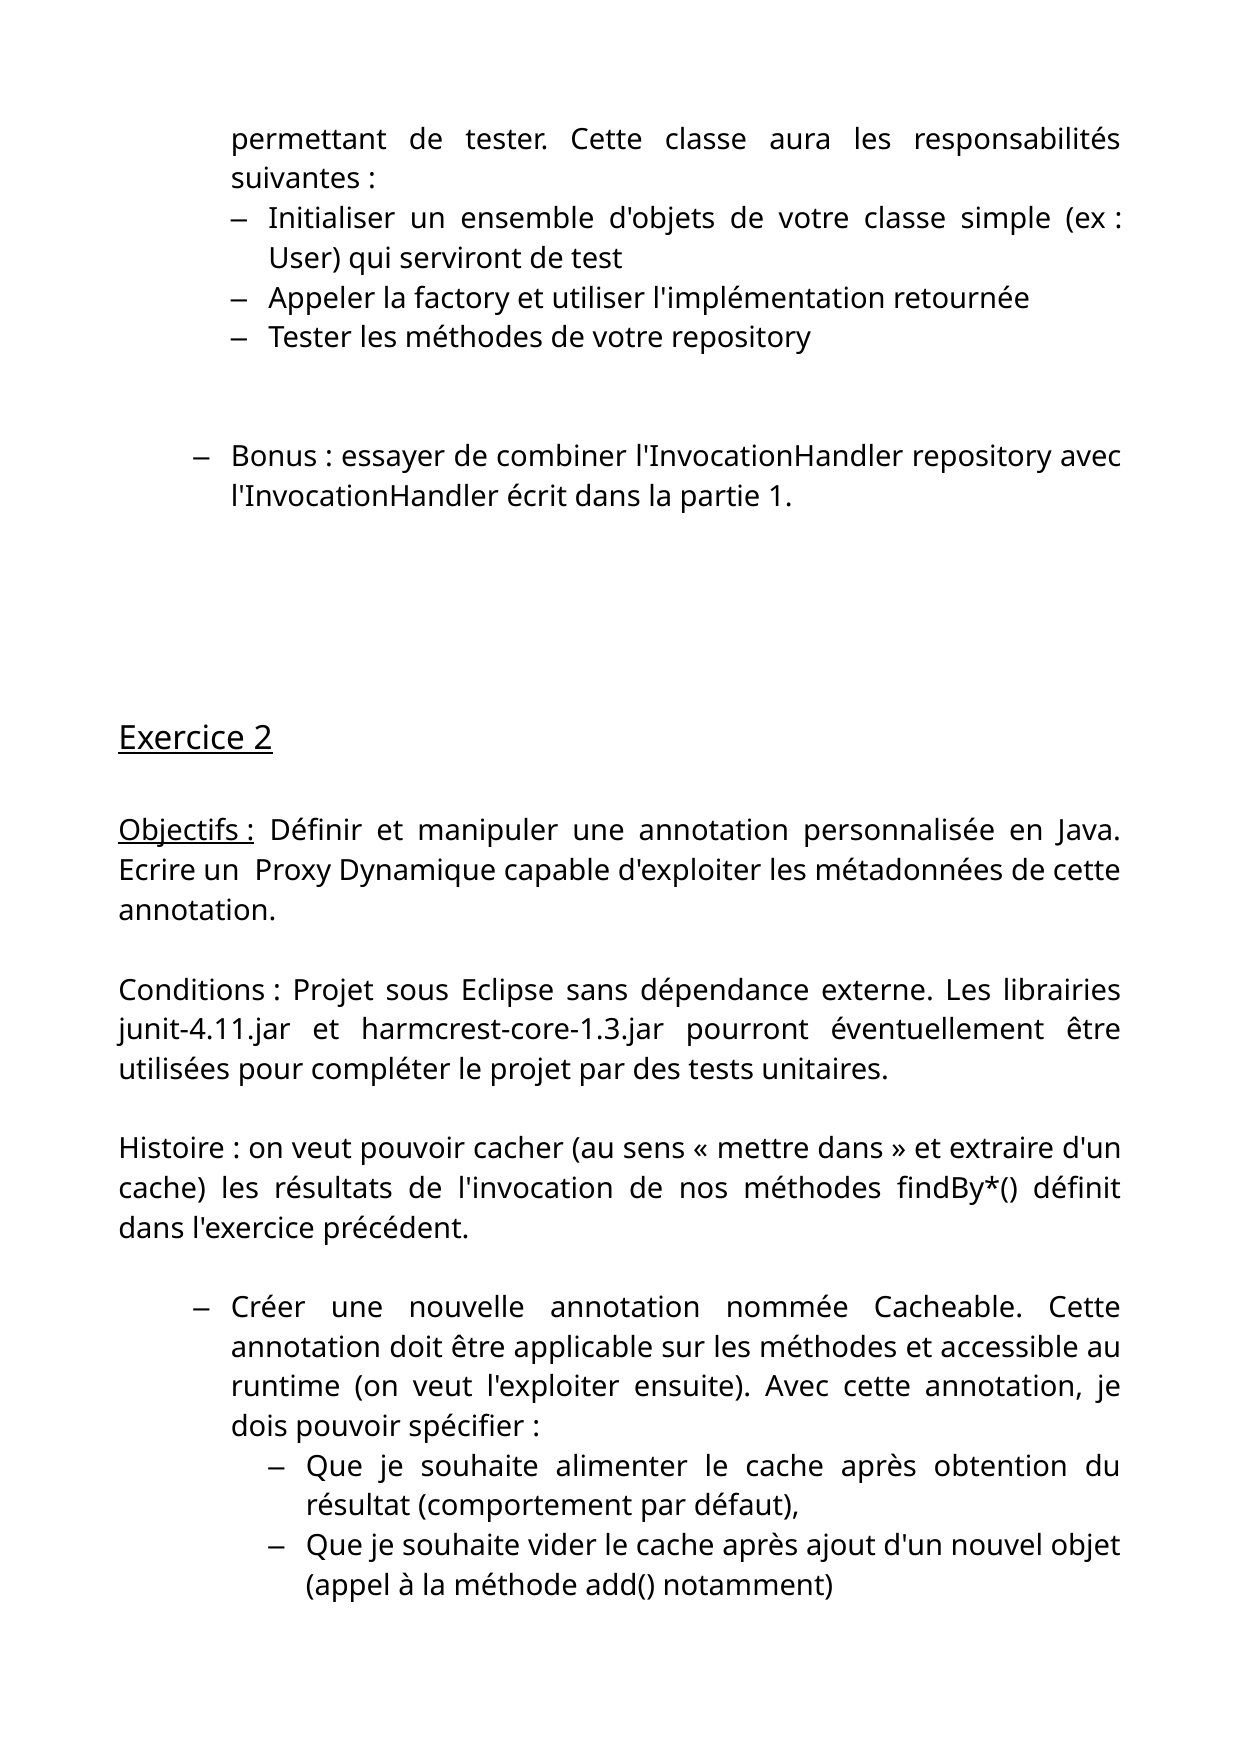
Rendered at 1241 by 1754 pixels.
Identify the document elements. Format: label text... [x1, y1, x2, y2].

list Tester les méthodes de votre repository [231, 317, 1122, 356]
list Initialiser un ensemble d'objets de votre classe simple (ex : User) qui serviront de test [231, 197, 1122, 277]
list Que je souhaite vider le cache après ajout d'un nouvel objet (appel à la méthode add() notamment) [268, 1524, 1122, 1604]
text Conditions : Projet sous Eclipse sans dépendance externe. Les librairies junit-4.11.jar et harmcrest-core-1.3.jar pourront éventuellement être utilisées pour compléter le projet par des tests unitaires. [118, 969, 1122, 1088]
list permettant de tester. Cette classe aura les responsabilités suivantes : [193, 118, 1122, 197]
text Exercice 2 [118, 713, 1122, 759]
text Objectifs : Définir et manipuler une annotation personnalisée en Java. Ecrire un Proxy Dynamique capable d'exploiter les métadonnées de cette annotation. [118, 804, 1122, 929]
text Histoire : on veut pouvoir cacher (au sens « mettre dans » et extraire d'un cache) les résultats de l'invocation de nos méthodes findBy*() définit dans l'exercice précédent. [118, 1127, 1122, 1247]
list Bonus : essayer de combiner l'InvocationHandler repository avec l'InvocationHandler écrit dans la partie 1. [193, 436, 1122, 515]
list Que je souhaite alimenter le cache après obtention du résultat (comportement par défaut), [268, 1445, 1122, 1524]
list Appeler la factory et utiliser l'implémentation retournée [231, 277, 1122, 317]
list Créer une nouvelle annotation nommée Cacheable. Cette annotation doit être applicable sur les méthodes et accessible au runtime (on veut l'exploiter ensuite). Avec cette annotation, je dois pouvoir spécifier : [193, 1286, 1122, 1445]
